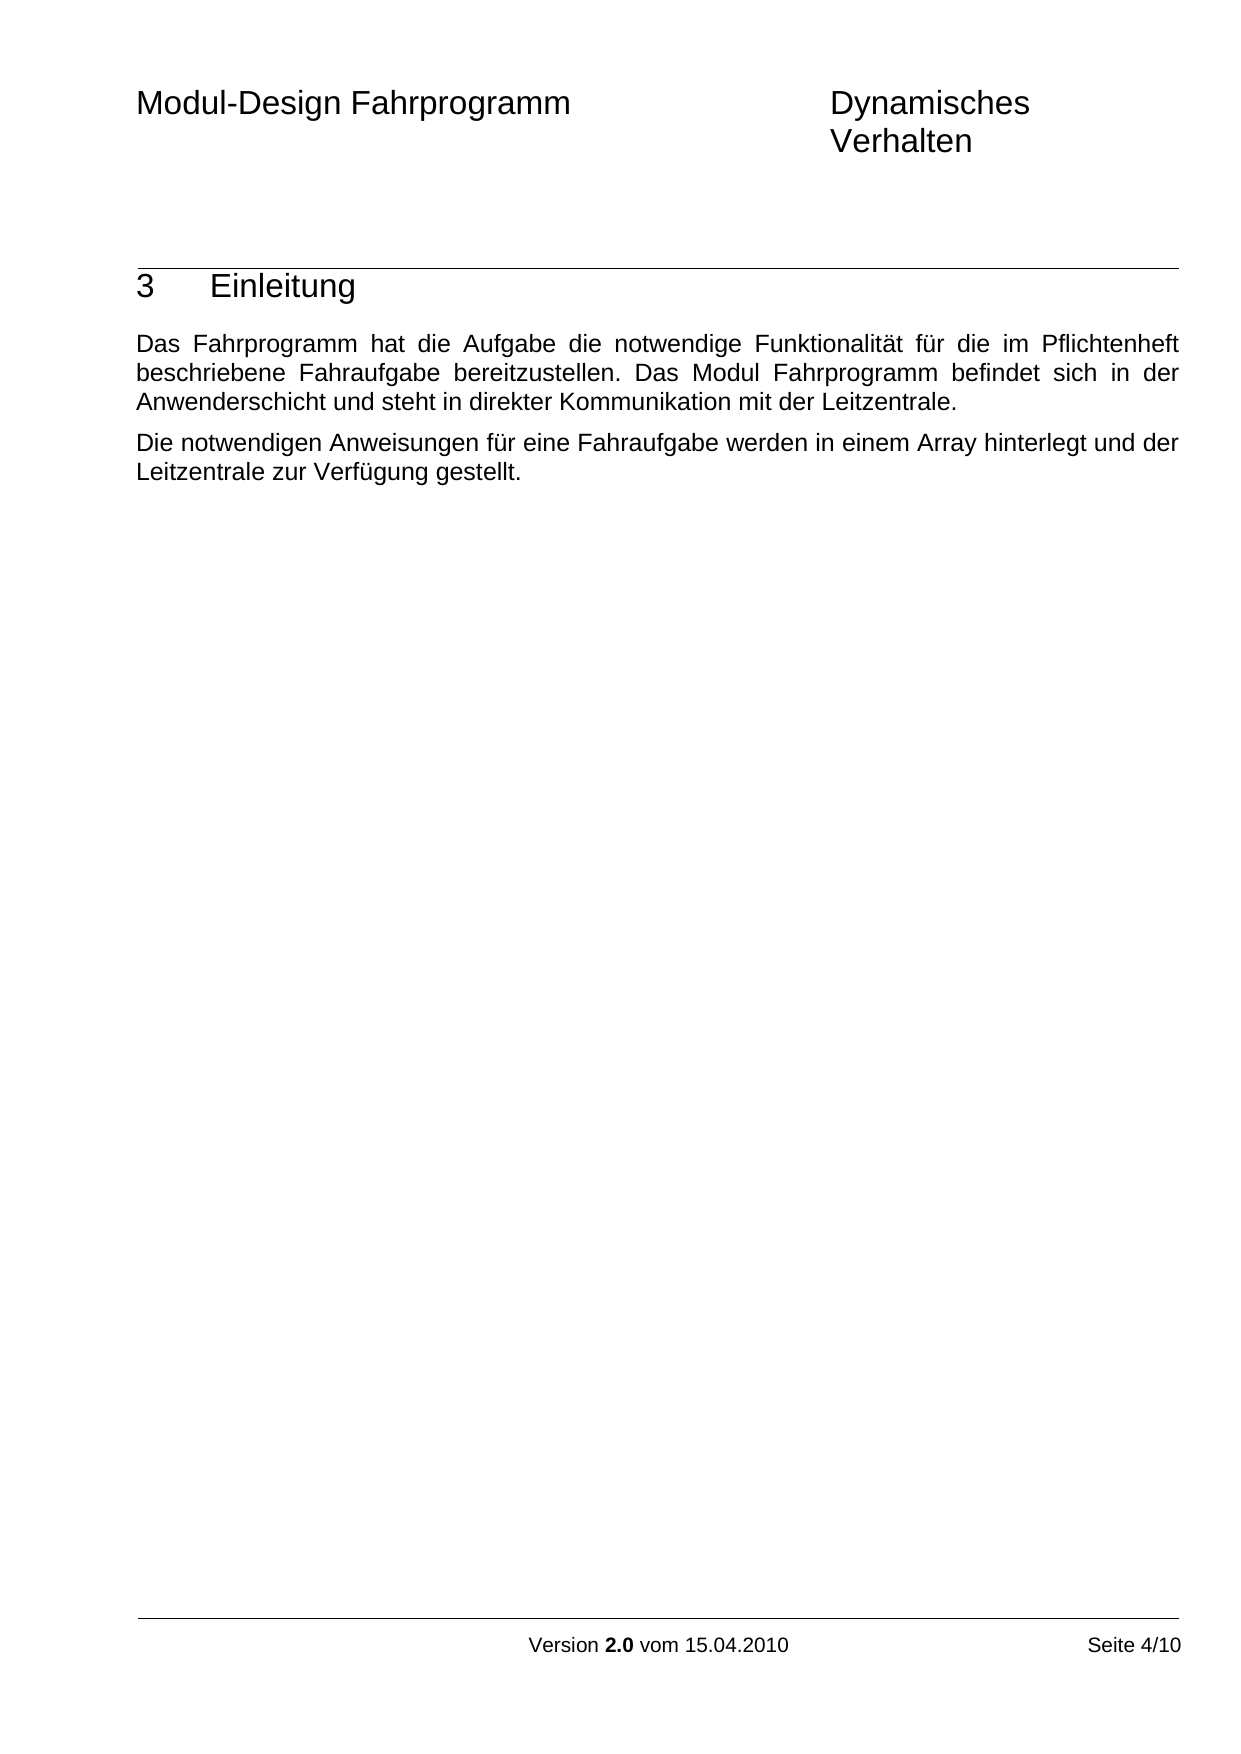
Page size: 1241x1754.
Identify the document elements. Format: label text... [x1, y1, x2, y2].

subtitle Einleitung [136, 289, 350, 304]
text Das Fahrprogramm hat die Aufgabe die notwendige Funktionalität für die im Pflichtenheft beschriebene Fahraufgabe bereitzustellen. Das Modul Fahrprogramm befindet sich in der Anwenderschicht und steht in direkter Kommunikation mit der Leitzentrale. [136, 329, 1181, 416]
text Die notwendigen Anweisungen für eine Fahraufgabe werden in einem Array hinterlegt und der Leitzentrale zur Verfügung gestellt. [136, 428, 1181, 486]
subtitle Einleitung [349, 289, 1181, 304]
